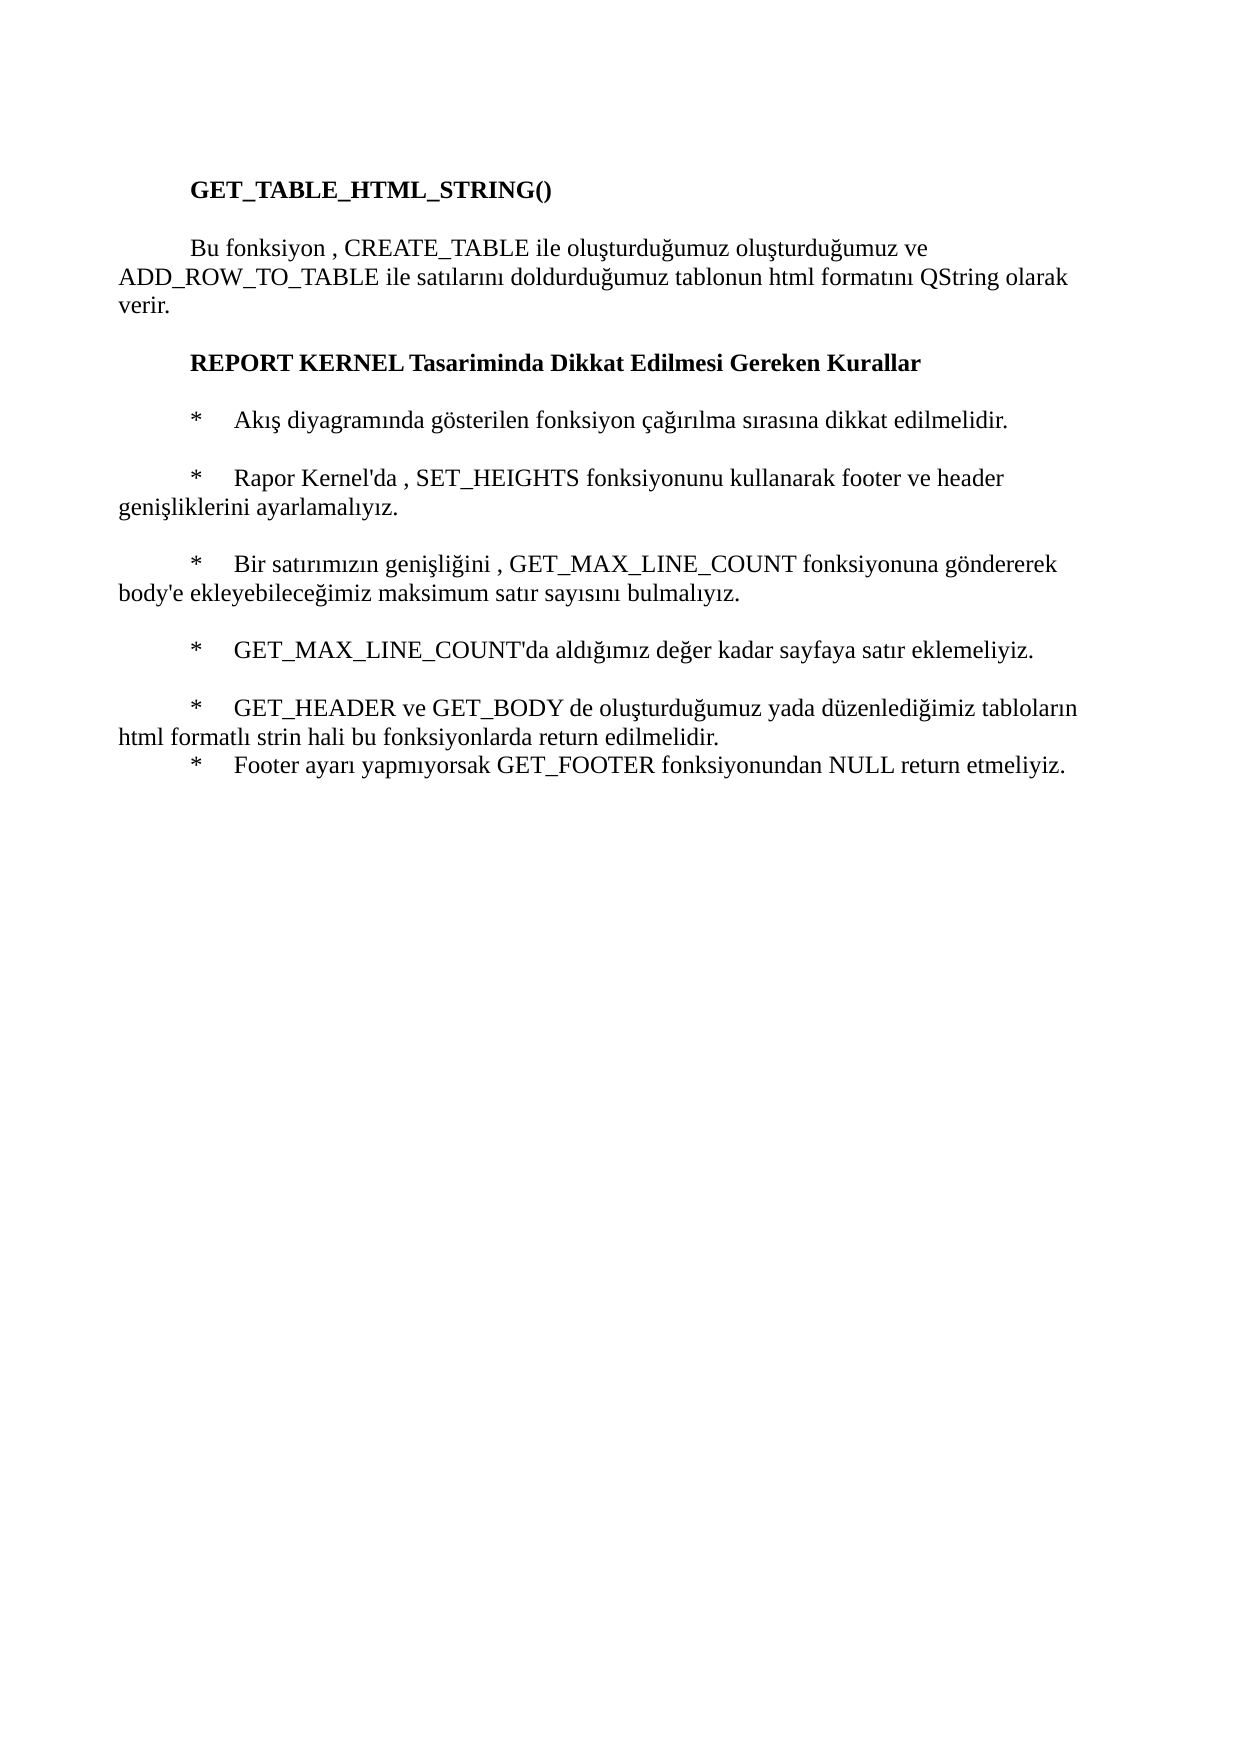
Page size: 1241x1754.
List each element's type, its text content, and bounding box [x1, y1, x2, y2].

text * Rapor Kernel'da , SET_HEIGHTS fonksiyonunu kullanarak footer ve header genişliklerini ayarlamalıyız. [118, 463, 1122, 521]
text * GET_HEADER ve GET_BODY de oluşturduğumuz yada düzenlediğimiz tabloların html formatlı strin hali bu fonksiyonlarda return edilmelidir. [118, 693, 1122, 751]
text * GET_MAX_LINE_COUNT'da aldığımız değer kadar sayfaya satır eklemeliyiz. [118, 636, 1122, 664]
text REPORT KERNEL Tasariminda Dikkat Edilmesi Gereken Kurallar [118, 348, 1122, 377]
text * Akış diyagramında gösterilen fonksiyon çağırılma sırasına dikkat edilmelidir. [118, 406, 1122, 434]
text Bu fonksiyon , CREATE_TABLE ile oluşturduğumuz oluşturduğumuz ve ADD_ROW_TO_TABLE ile satılarını doldurduğumuz tablonun html formatını QString olarak verir. [118, 233, 1122, 319]
text * Bir satırımızın genişliğini , GET_MAX_LINE_COUNT fonksiyonuna göndererek body'e ekleyebileceğimiz maksimum satır sayısını bulmalıyız. [118, 549, 1122, 607]
text * Footer ayarı yapmıyorsak GET_FOOTER fonksiyonundan NULL return etmeliyiz. [118, 751, 1122, 779]
text GET_TABLE_HTML_STRING() [118, 176, 1122, 204]
